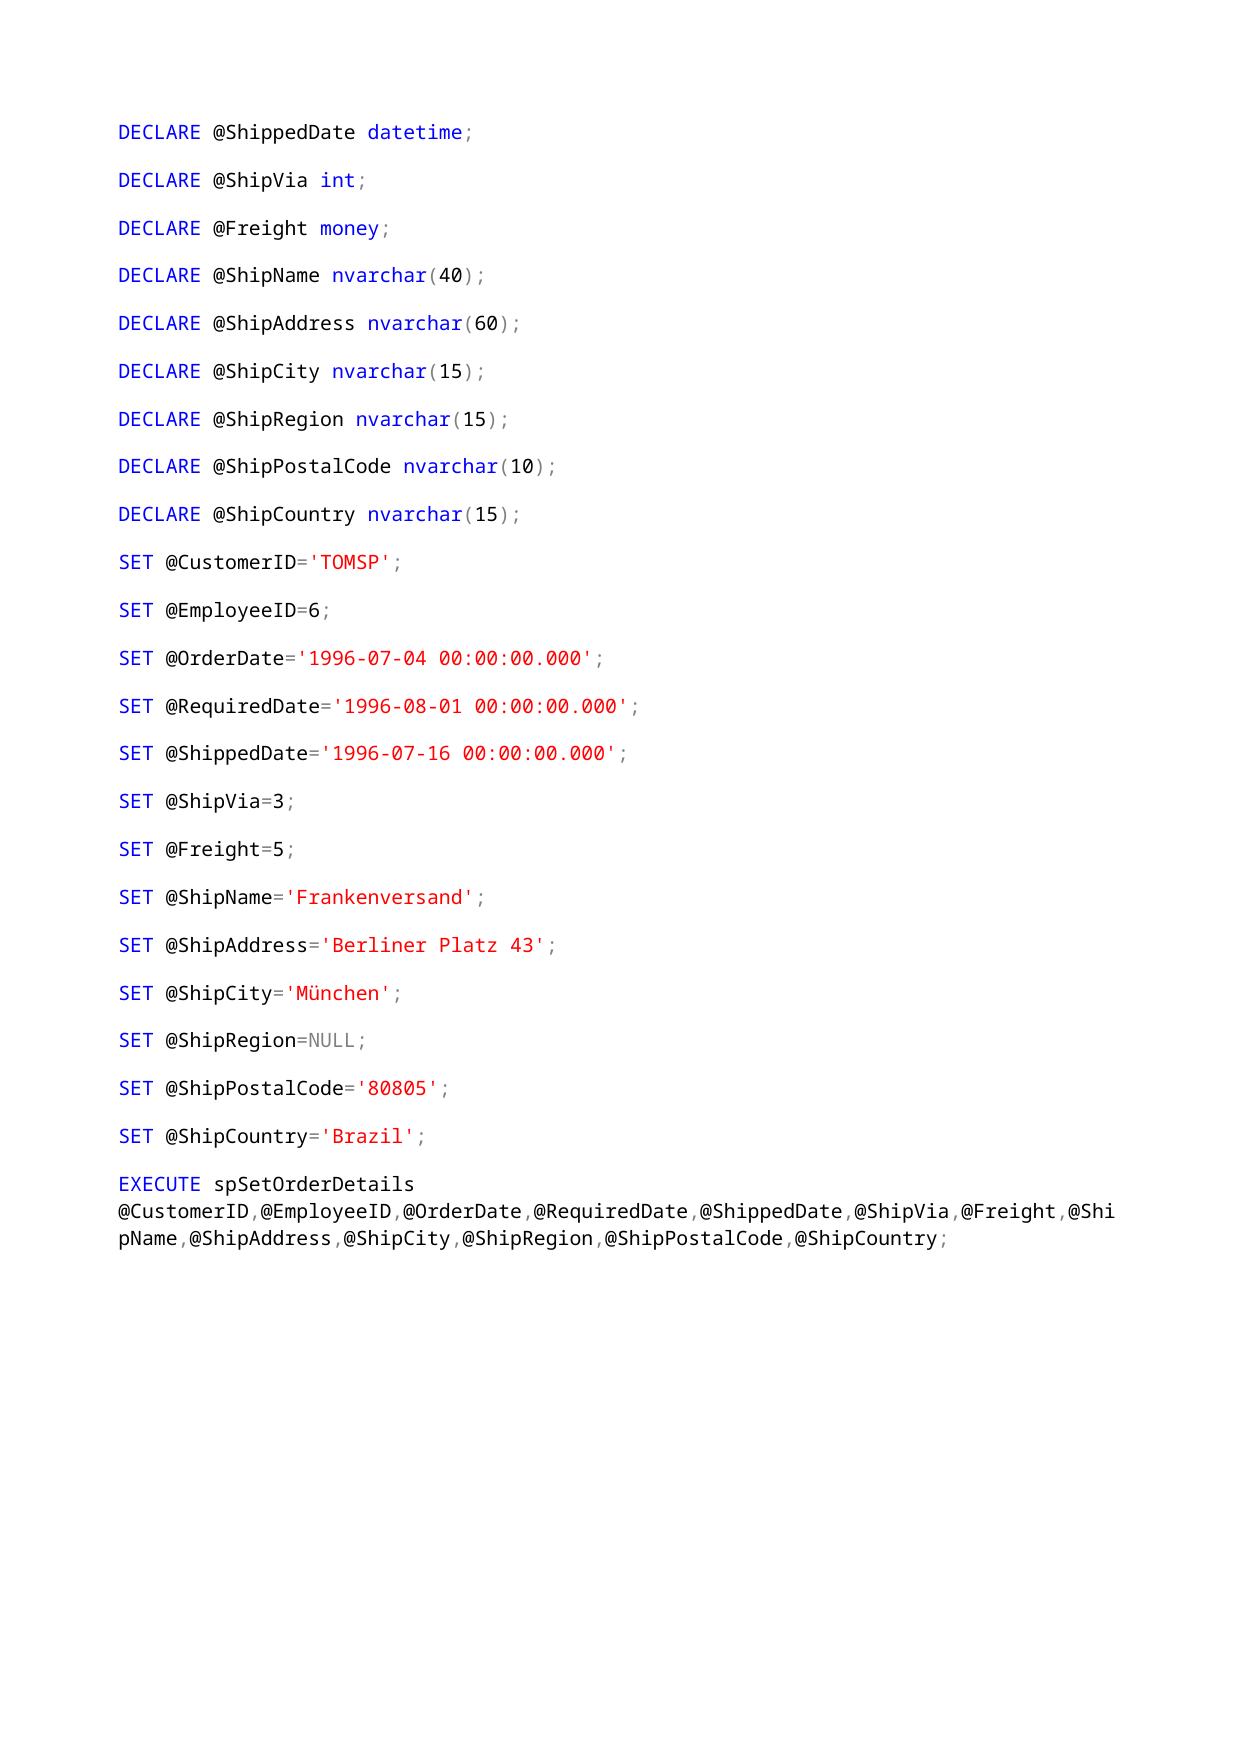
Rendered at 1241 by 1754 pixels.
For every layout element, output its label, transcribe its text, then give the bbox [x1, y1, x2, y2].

text DECLARE @ShipPostalCode nvarchar(10); [118, 453, 1122, 480]
text SET @ShipName='Frankenversand'; [118, 883, 1122, 910]
text DECLARE @ShipVia int; [118, 166, 1122, 193]
text DECLARE @ShipName nvarchar(40); [118, 262, 1122, 288]
text SET @Freight=5; [118, 835, 1122, 862]
text SET @ShipAddress='Berliner Platz 43'; [118, 931, 1122, 958]
text DECLARE @ShipCity nvarchar(15); [118, 357, 1122, 384]
text SET @CustomerID='TOMSP'; [118, 548, 1122, 575]
text DECLARE @ShippedDate datetime; [118, 118, 1122, 145]
text SET @EmployeeID=6; [118, 596, 1122, 623]
text SET @ShipPostalCode='80805'; [118, 1074, 1122, 1101]
text SET @OrderDate='1996-07-04 00:00:00.000'; [118, 644, 1122, 671]
text DECLARE @ShipCountry nvarchar(15); [118, 501, 1122, 528]
text SET @ShipCountry='Brazil'; [118, 1122, 1122, 1149]
text DECLARE @Freight money; [118, 214, 1122, 241]
text DECLARE @ShipAddress nvarchar(60); [118, 309, 1122, 336]
text DECLARE @ShipRegion nvarchar(15); [118, 405, 1122, 432]
text SET @ShippedDate='1996-07-16 00:00:00.000'; [118, 740, 1122, 767]
text SET @ShipCity='München'; [118, 979, 1122, 1006]
text SET @RequiredDate='1996-08-01 00:00:00.000'; [118, 692, 1122, 719]
text SET @ShipVia=3; [118, 787, 1122, 814]
text EXECUTE spSetOrderDetails @CustomerID,@EmployeeID,@OrderDate,@RequiredDate,@ShippedDate,@ShipVia,@Freight,@ShipName,@ShipAddress,@ShipCity,@ShipRegion,@ShipPostalCode,@ShipCountry; [118, 1170, 1122, 1251]
text SET @ShipRegion=NULL; [118, 1027, 1122, 1053]
